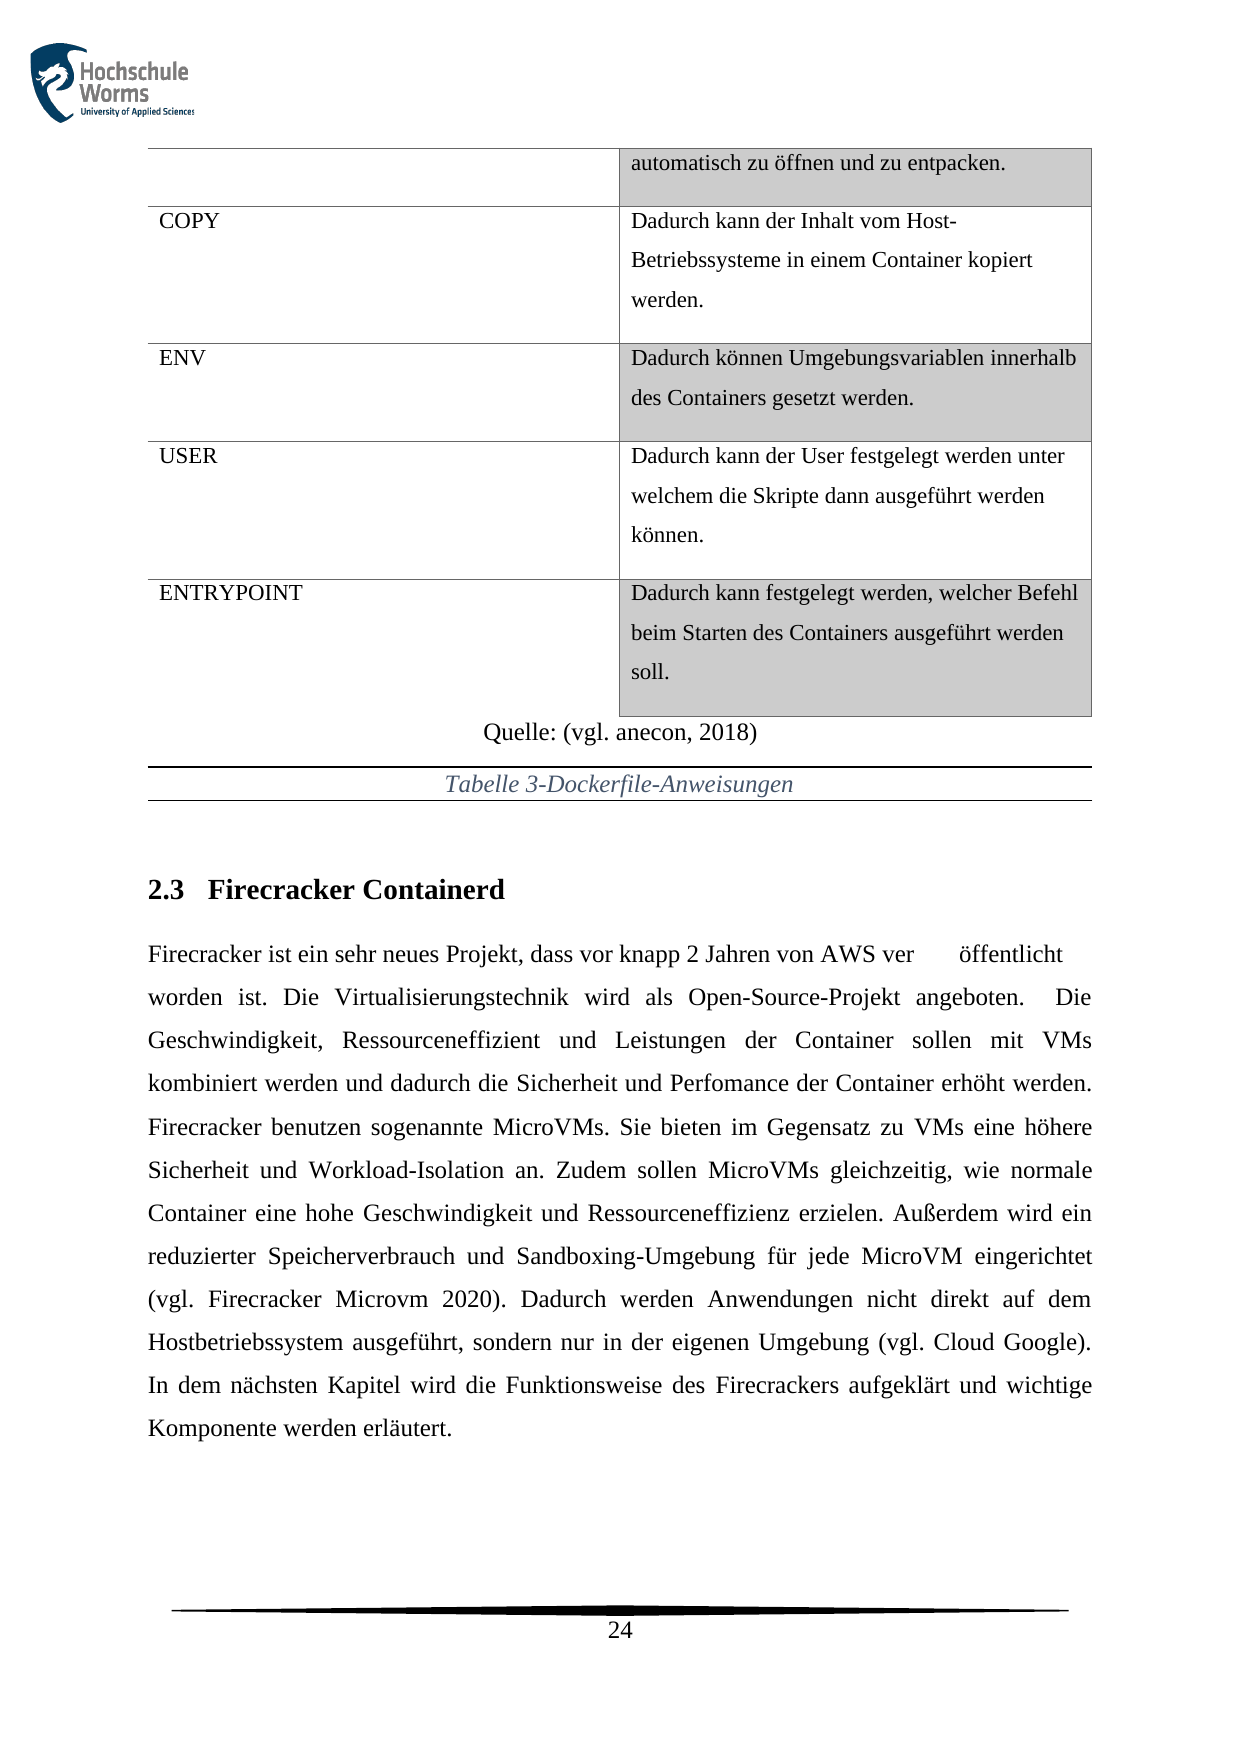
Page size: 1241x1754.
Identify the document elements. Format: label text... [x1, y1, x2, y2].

table_cell ENV [148, 344, 619, 441]
subtitle Firecracker Containerd [148, 872, 1092, 906]
text Quelle: (vgl. anecon, 2018) [148, 717, 1092, 746]
text Firecracker ist ein sehr neues Projekt, dass vor knapp 2 Jahren von AWS ver öffentlicht worden ist. Die Virtualisierungstechnik wird als Open-Source-Projekt angeboten. Die Geschwindigkeit, Ressourceneffizient und Leistungen der Container sollen mit VMs kombiniert werden und dadurch die Sicherheit und Perfomance der Container erhöht werden. Firecracker benutzen sogenannte MicroVMs. Sie bieten im Gegensatz zu VMs eine höhere Sicherheit und Workload-Isolation an. Zudem sollen MicroVMs gleichzeitig, wie normale Container eine hohe Geschwindigkeit und Ressourceneffizienz erzielen. Außerdem wird ein reduzierter Speicherverbrauch und Sandboxing-Umgebung für jede MicroVM eingerichtet (vgl. Firecracker Microvm 2020). Dadurch werden Anwendungen nicht direkt auf dem Hostbetriebssystem ausgeführt, sondern nur in der eigenen Umgebung (vgl. Cloud Google). In dem nächsten Kapitel wird die Funktionsweise des Firecrackers aufgeklärt und wichtige Komponente werden erläutert. [148, 939, 1092, 1442]
table_cell Dadurch kann der User festgelegt werden unter welchem die Skripte dann ausgeführt werden können. [620, 442, 1091, 578]
table_cell COPY [148, 207, 619, 343]
table_cell USER [148, 442, 619, 578]
table_cell automatisch zu öffnen und zu entpacken. [620, 149, 1091, 206]
table_cell ENTRYPOINT [148, 580, 619, 716]
text Tabelle 3-Dockerfile-Anweisungen [148, 768, 1092, 800]
table_cell Dadurch kann der Inhalt vom Host-Betriebssysteme in einem Container kopiert werden. [620, 207, 1091, 343]
table_cell Dadurch können Umgebungsvariablen innerhalb des Containers gesetzt werden. [620, 344, 1091, 441]
table_cell [148, 149, 619, 206]
table_cell Dadurch kann festgelegt werden, welcher Befehl beim Starten des Containers ausgeführt werden soll. [620, 580, 1091, 716]
